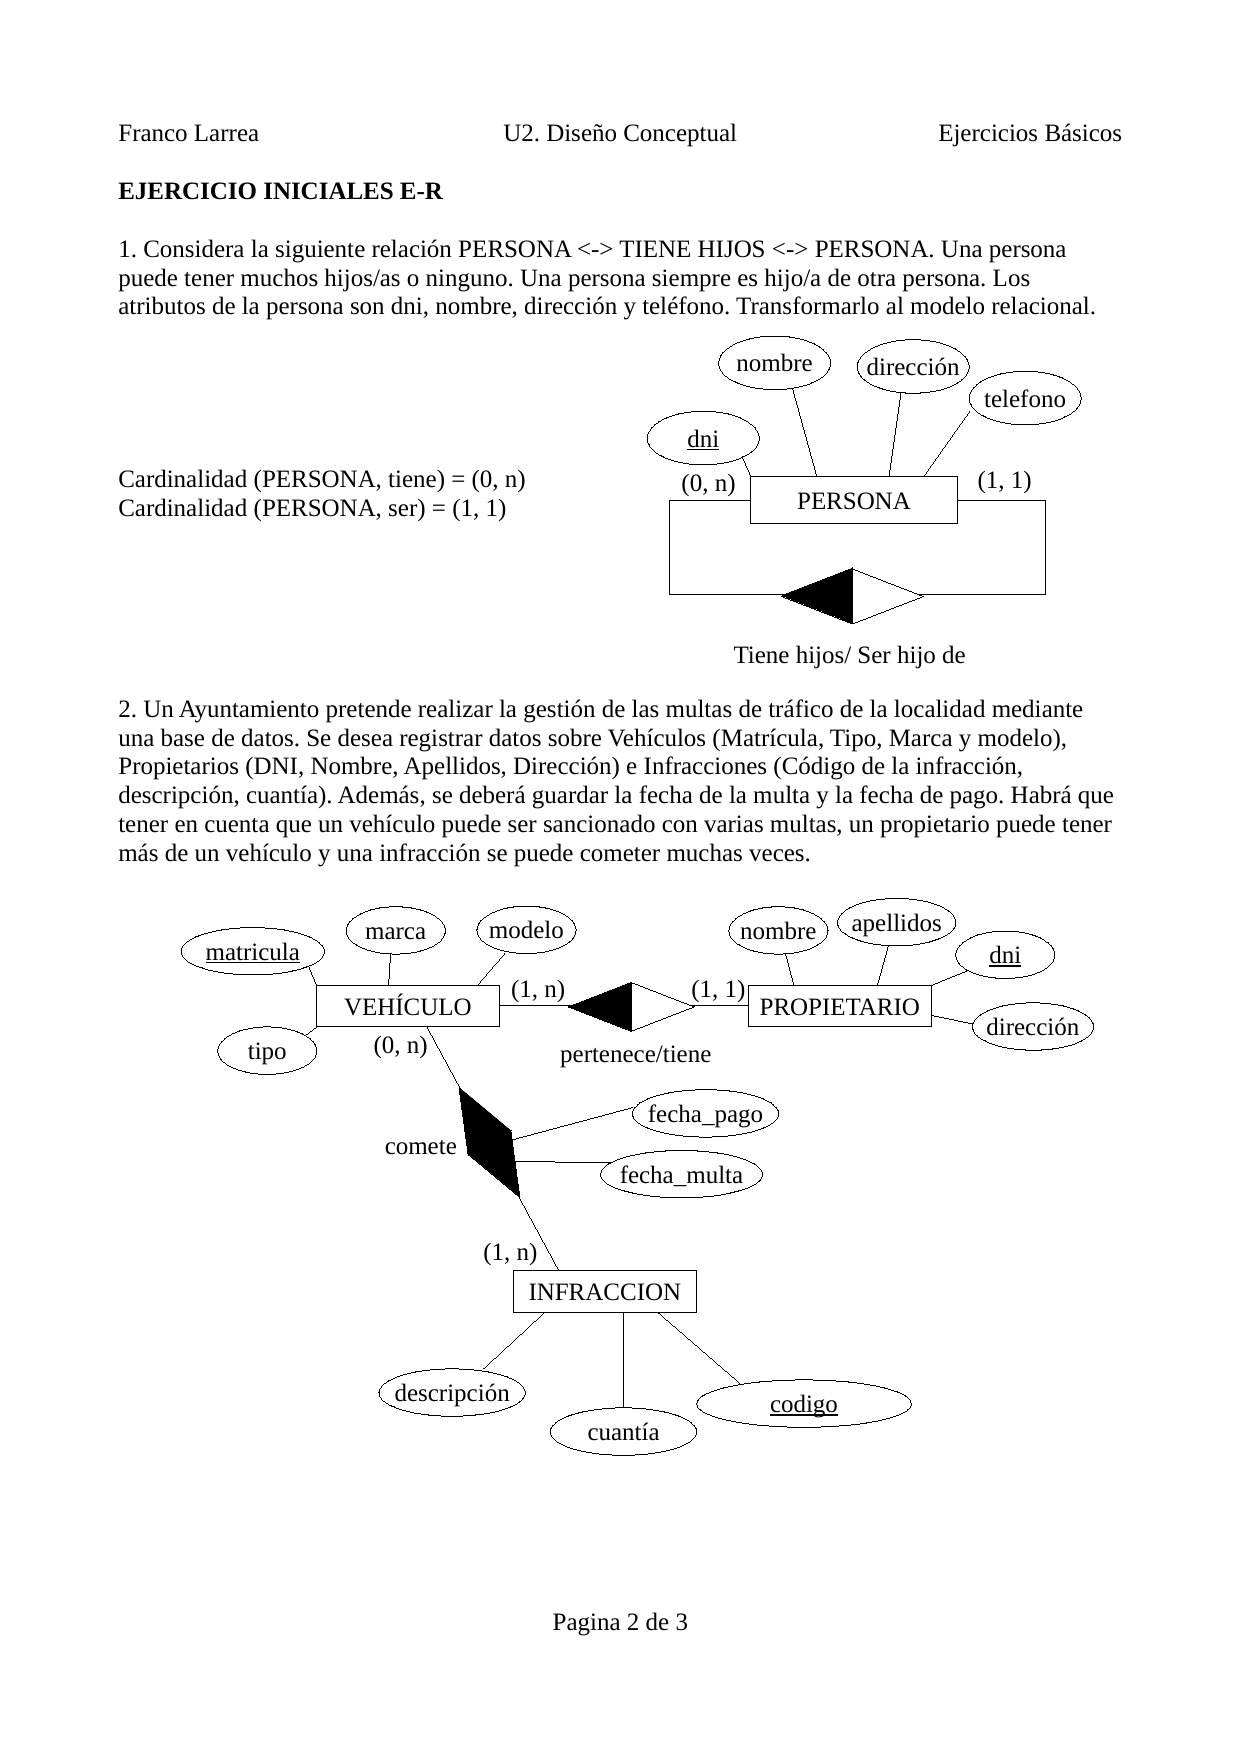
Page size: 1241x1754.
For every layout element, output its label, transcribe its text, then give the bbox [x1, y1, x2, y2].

text [765, 464, 944, 476]
text Cardinalidad (PERSONA, ser) = (1, 1) [118, 493, 669, 521]
text EJERCICIO INICIALES E-R [118, 176, 1122, 205]
text [958, 493, 1122, 521]
text 2. Un Ayuntamiento pretende realizar la gestión de las multas de tráfico de la localidad mediante una base de datos. Se desea registrar datos sobre Vehículos (Matrícula, Tipo, Marca y modelo), Propietarios (DNI, Nombre, Apellidos, Dirección) e Infracciones (Código de la infracción, descripción, cuantía). Además, se deberá guardar la fecha de la multa y la fecha de pago. Habrá que tener en cuenta que un vehículo puede ser sancionado con varias multas, un propietario puede tener más de un vehículo y una infracción se puede cometer muchas veces. [118, 694, 1122, 866]
text Cardinalidad (PERSONA, tiene) = (0, n) [118, 464, 652, 493]
text [1065, 464, 1122, 493]
text 1. Considera la siguiente relación PERSONA <-> TIENE HIJOS <-> PERSONA. Una persona puede tener muchos hijos/as o ninguno. Una persona siempre es hijo/a de otra persona. Los atributos de la persona son dni, nombre, dirección y teléfono. Transformarlo al modelo relacional. [118, 234, 1122, 320]
